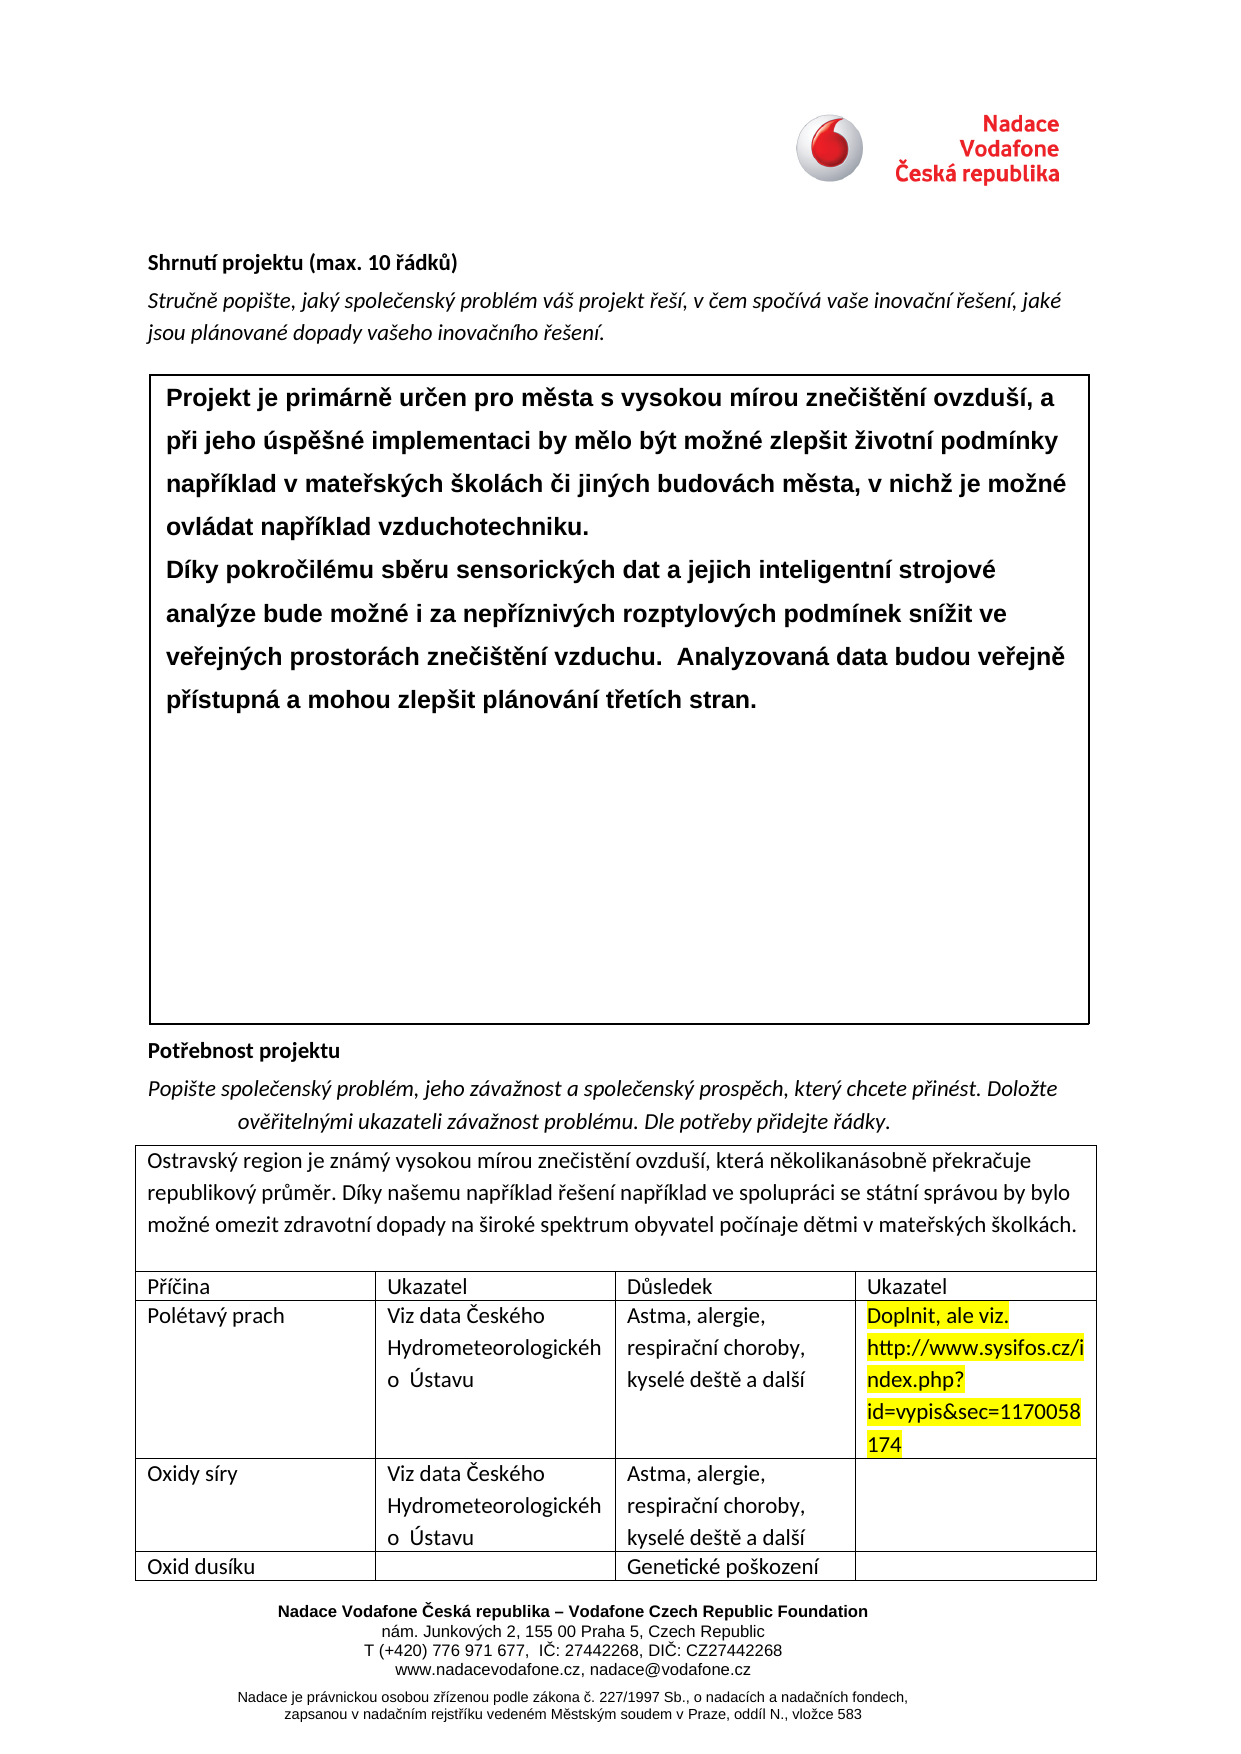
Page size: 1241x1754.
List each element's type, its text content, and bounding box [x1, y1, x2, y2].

table_cell Doplnit, ale viz. http://www.sysifos.cz/index.php?id=vypis&sec=1170058174 [856, 1301, 1096, 1458]
text Stručně popište, jaký společenský problém váš projekt řeší, v čem spočívá vaše inovační řešení, jaké jsou plánované dopady vašeho inovačního řešení. [148, 286, 1093, 346]
table_header Ostravský region je známý vysokou mírou znečistění ovzduší, která několikanásobně překračuje republikový průměr. Díky našemu například řešení například ve spolupráci se státní správou by bylo možné omezit zdravotní dopady na široké spektrum obyvatel počínaje dětmi v mateřských školkách. [136, 1146, 1096, 1271]
table_cell Polétavý prach [136, 1301, 375, 1458]
table_cell Viz data Českého Hydrometeorologického Ústavu [376, 1459, 615, 1551]
subtitle Potřebnost projektu [148, 376, 1093, 1064]
table_cell Ukazatel [376, 1272, 615, 1300]
table_cell Důsledek [616, 1272, 855, 1300]
table_cell Oxidy síry [136, 1459, 375, 1551]
table_cell Viz data Českého Hydrometeorologického Ústavu [376, 1301, 615, 1458]
subtitle Shrnutí projektu (max. 10 řádků) [148, 248, 1093, 276]
text Díky pokročilému sběru sensorických dat a jejich inteligentní strojové analýze bude možné i za nepříznivých rozptylových podmínek snížit ve veřejných prostorách znečištění vzduchu. Analyzovaná data budou veřejně přístupná a mohou zlepšit plánování třetích stran. [166, 555, 1073, 713]
table_cell [376, 1552, 615, 1580]
table_cell Příčina [136, 1272, 375, 1300]
table_cell [856, 1459, 1096, 1551]
picture [762, 73, 1093, 223]
table_cell Astma, alergie, respirační choroby, kyselé deště a další [616, 1459, 855, 1551]
subtitle Popište společenský problém, jeho závažnost a společenský prospěch, který chcete přinést. Doložte ověřitelnými ukazateli závažnost problému. Dle potřeby přidejte řádky. [148, 1074, 1093, 1135]
table_cell Ukazatel [856, 1272, 1096, 1300]
table_cell Genetické poškození [616, 1552, 855, 1580]
table_cell Oxid dusíku [136, 1552, 375, 1580]
table_cell Astma, alergie, respirační choroby, kyselé deště a další [616, 1301, 855, 1458]
table_cell [856, 1552, 1096, 1580]
text Projekt je primárně určen pro města s vysokou mírou znečištění ovzduší, a při jeho úspěšné implementaci by mělo být možné zlepšit životní podmínky například v mateřských školách či jiných budovách města, v nichž je možné ovládat například vzduchotechniku. [166, 383, 1073, 541]
